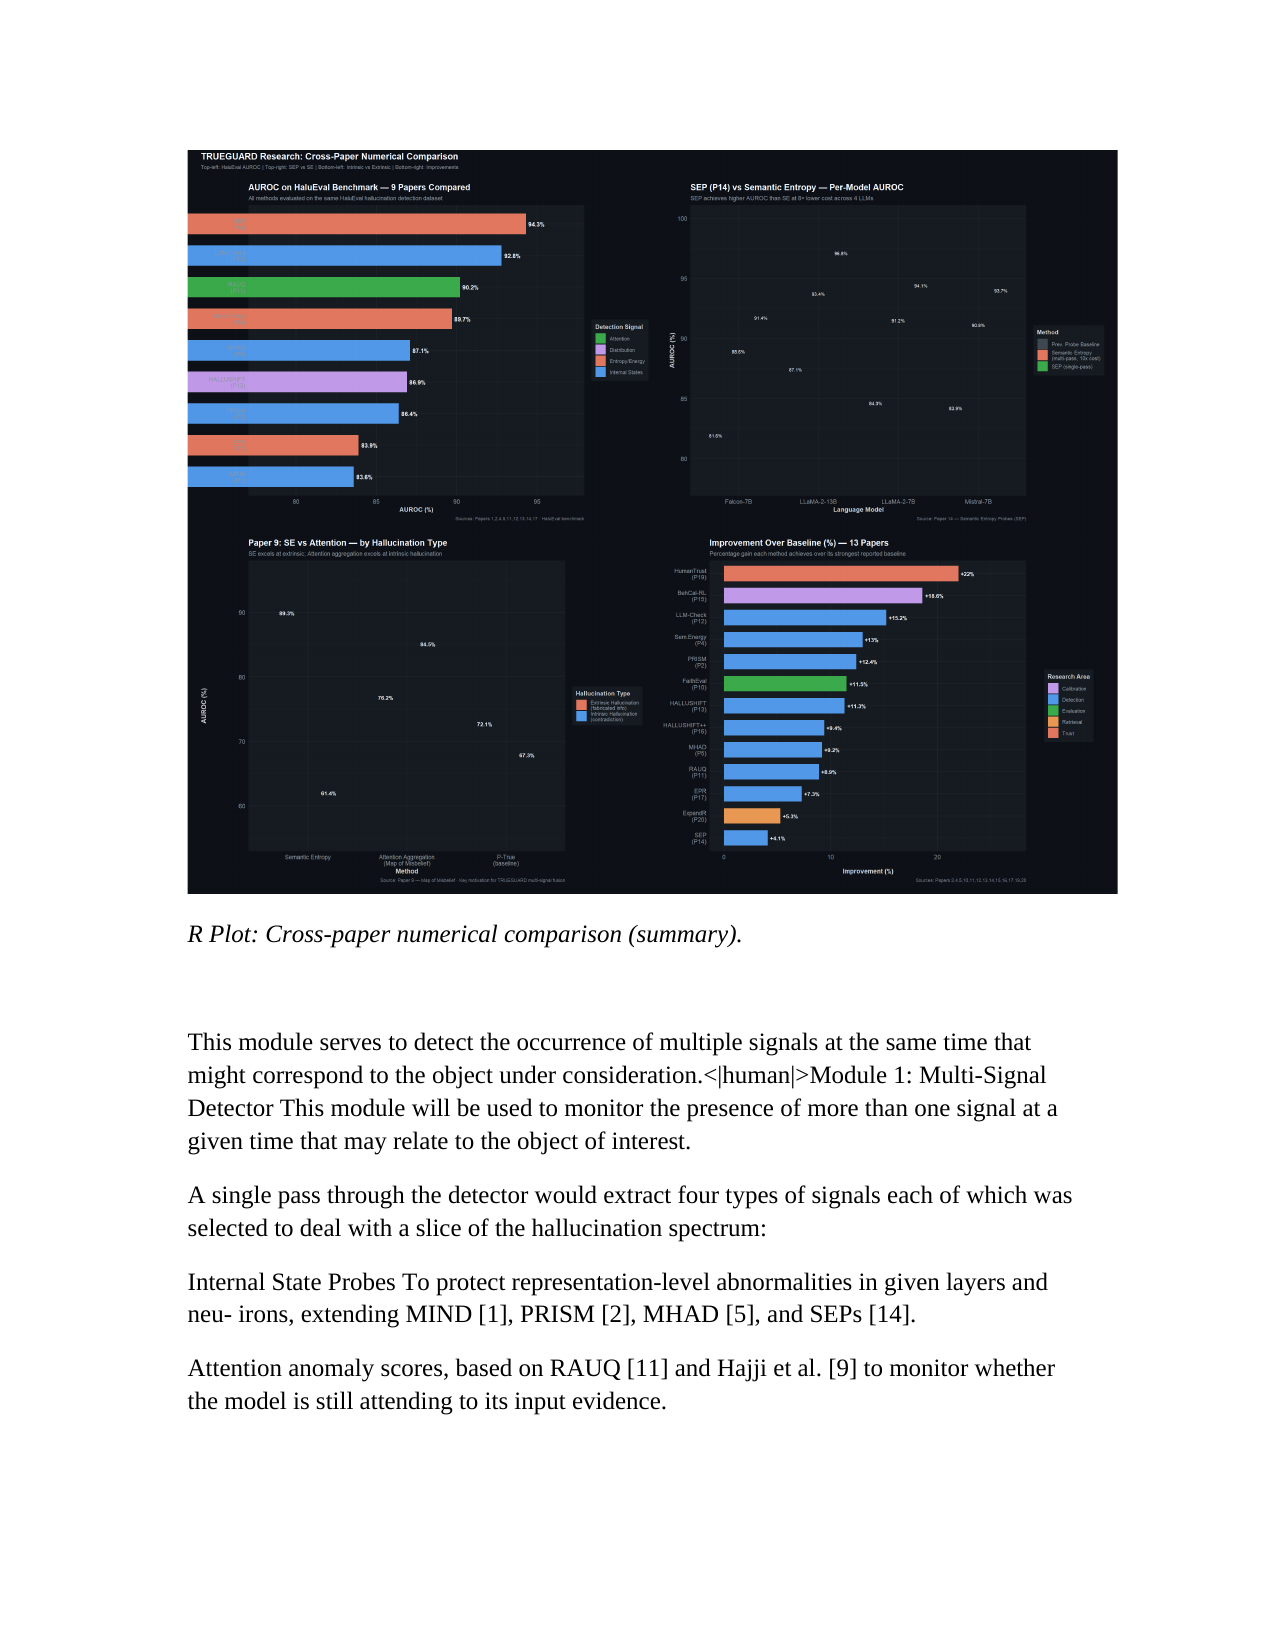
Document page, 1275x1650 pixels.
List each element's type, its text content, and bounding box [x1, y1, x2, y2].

text Attention anomaly scores, based on RAUQ [11] and Hajji et al. [9] to monitor whether the model is still attending to its input evidence. [187, 1353, 1087, 1415]
text Internal State Probes To protect representation-level abnormalities in given layers and neu- irons, extending MIND [1], PRISM [2], MHAD [5], and SEPs [14]. [187, 1267, 1087, 1328]
text This module serves to detect the occurrence of multiple signals at the same time that might correspond to the object under consideration.<|human|>Module 1: Multi-Signal Detector This module will be used to monitor the presence of more than one signal at a given time that may relate to the object of interest. [187, 1027, 1087, 1154]
text R Plot: Cross-paper numerical comparison (summary). [187, 919, 1087, 948]
text A single pass through the detector would extract four types of signals each of which was selected to deal with a slice of the hallucination spectrum: [187, 1180, 1087, 1241]
